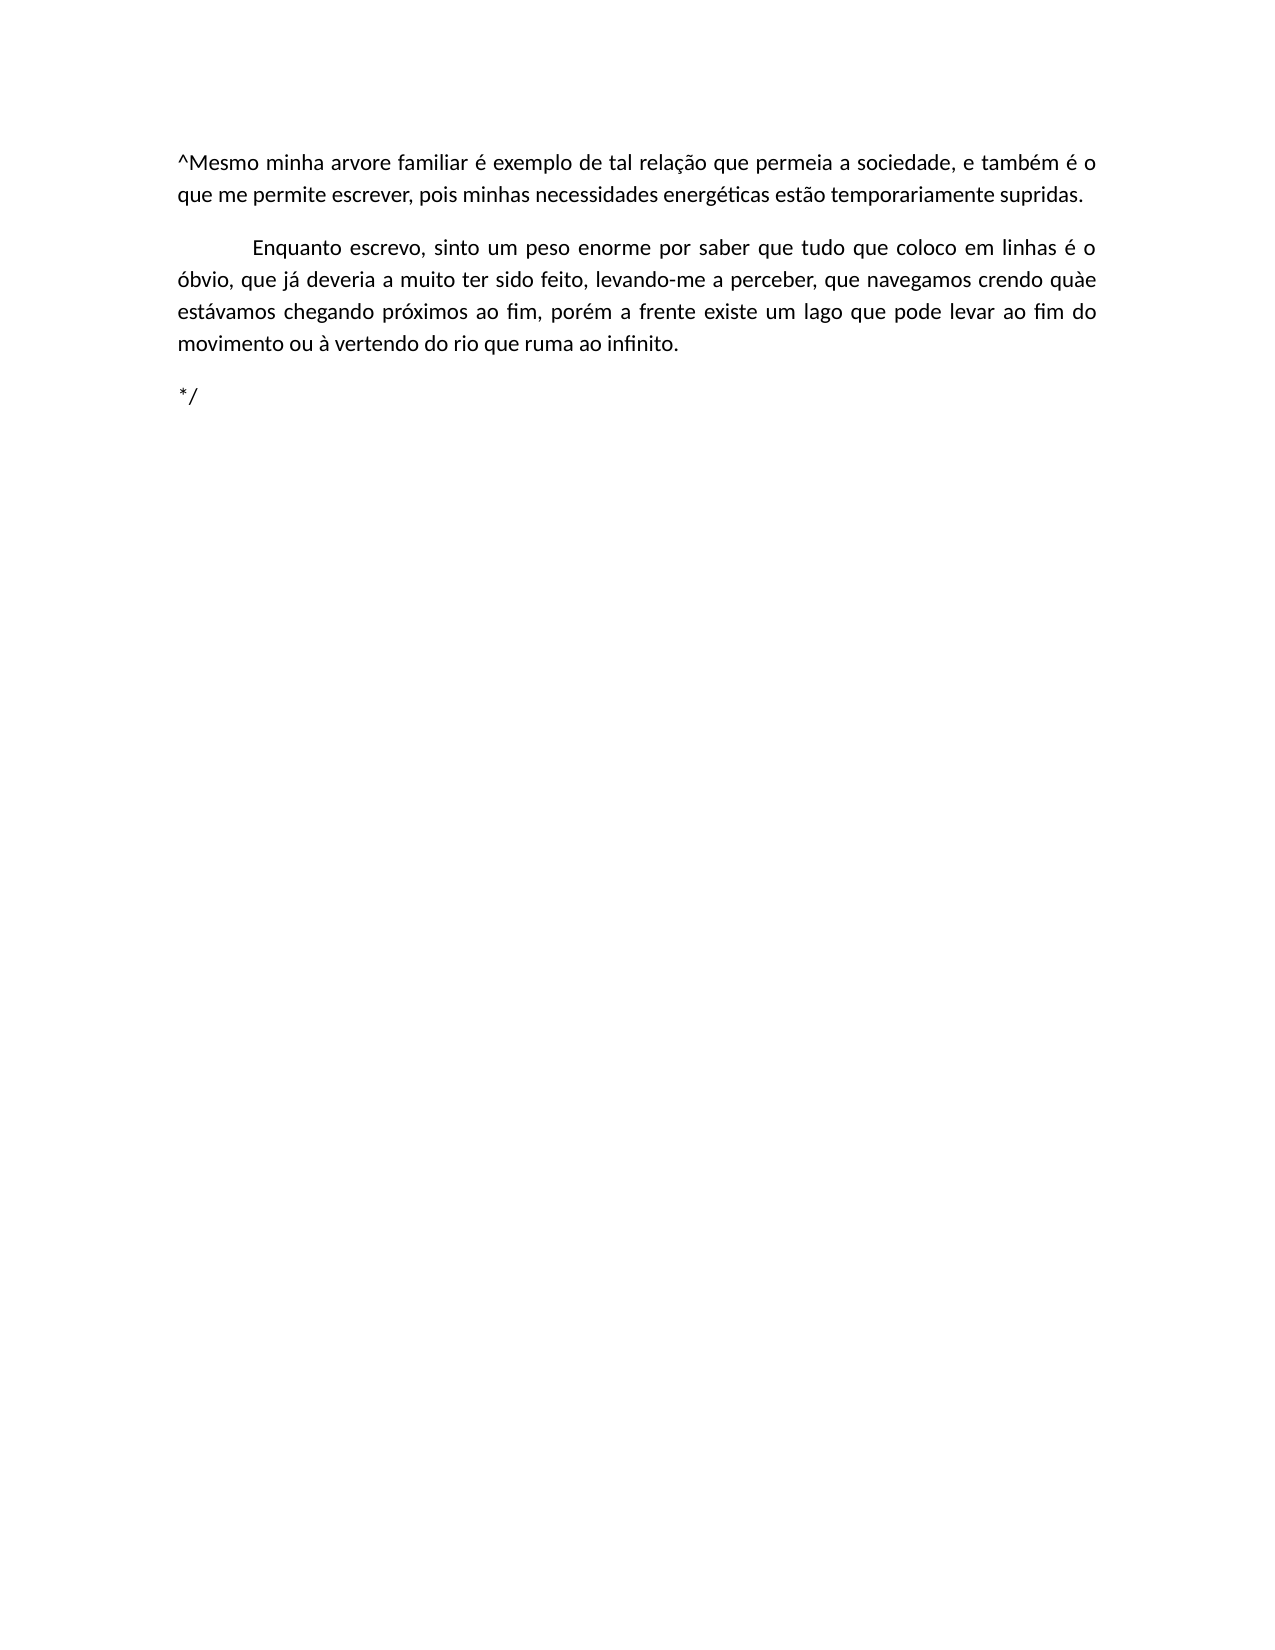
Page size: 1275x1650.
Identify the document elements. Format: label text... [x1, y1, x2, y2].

text */ [177, 382, 1098, 410]
text ^Mesmo minha arvore familiar é exemplo de tal relação que permeia a sociedade, e também é o que me permite escrever, pois minhas necessidades energéticas estão temporariamente supridas. [177, 148, 1098, 208]
text Enquanto escrevo, sinto um peso enorme por saber que tudo que coloco em linhas é o óbvio, que já deveria a muito ter sido feito, levando-me a perceber, que navegamos crendo quàe estávamos chegando próximos ao fim, porém a frente existe um lago que pode levar ao fim do movimento ou à vertendo do rio que ruma ao infinito. [177, 233, 1098, 357]
